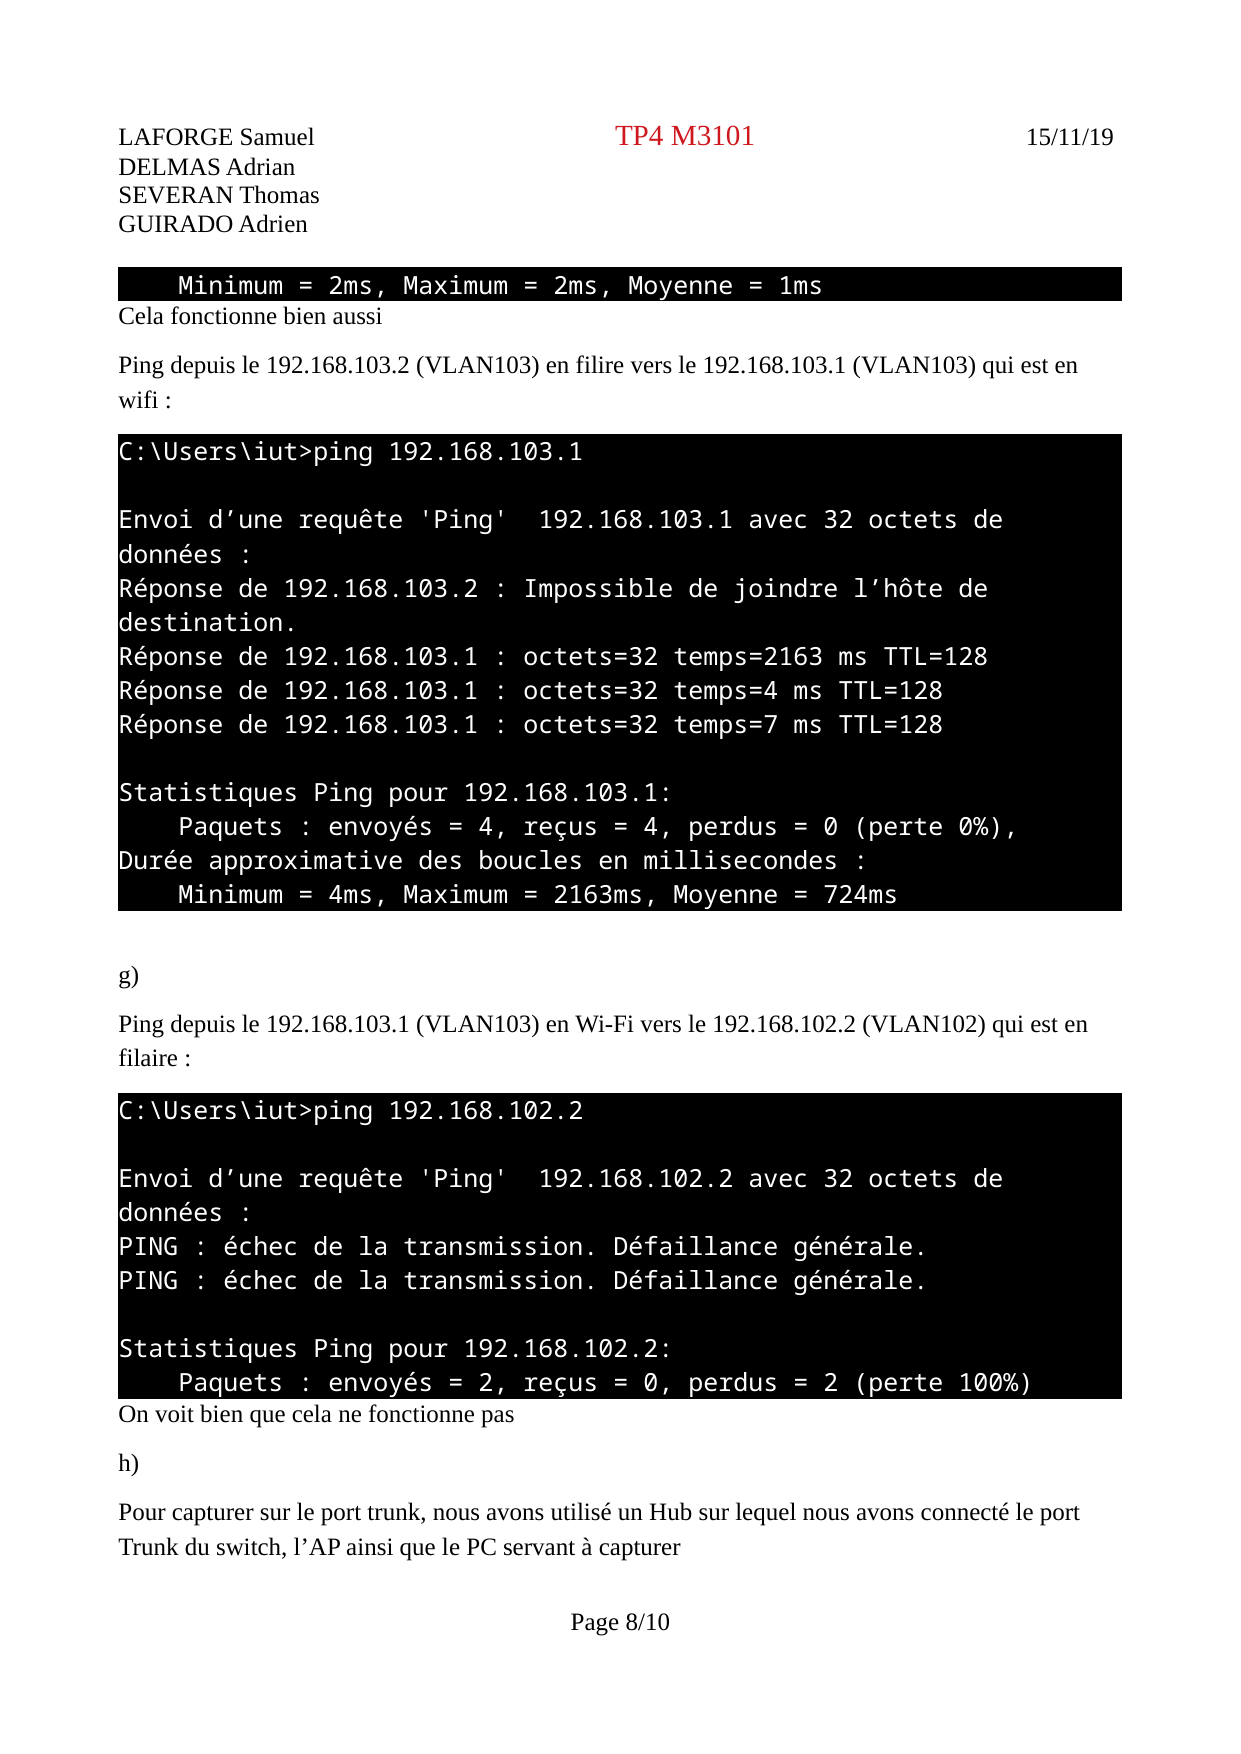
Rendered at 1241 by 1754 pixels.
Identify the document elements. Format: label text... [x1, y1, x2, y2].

text Paquets : envoyés = 4, reçus = 4, perdus = 0 (perte 0%), [118, 809, 1122, 843]
text Envoi d’une requête 'Ping' 192.168.102.2 avec 32 octets de données : [118, 1161, 1122, 1229]
text Réponse de 192.168.103.2 : Impossible de joindre l’hôte de destination. [118, 570, 1122, 638]
text Pour capturer sur le port trunk, nous avons utilisé un Hub sur lequel nous avons connecté le port Trunk du switch, l’AP ainsi que le PC servant à capturer [118, 1497, 1122, 1561]
text PING : échec de la transmission. Défaillance générale. [118, 1263, 1122, 1297]
text PING : échec de la transmission. Défaillance générale. [118, 1229, 1122, 1263]
text Minimum = 2ms, Maximum = 2ms, Moyenne = 1ms [118, 267, 1122, 301]
text Cela fonctionne bien aussi [118, 301, 1122, 330]
text Envoi d’une requête 'Ping' 192.168.103.1 avec 32 octets de données : [118, 502, 1122, 570]
text C:\Users\iut>ping 192.168.103.1 [118, 434, 1122, 468]
text Réponse de 192.168.103.1 : octets=32 temps=7 ms TTL=128 [118, 707, 1122, 741]
text Durée approximative des boucles en millisecondes : [118, 843, 1122, 877]
text Ping depuis le 192.168.103.2 (VLAN103) en filire vers le 192.168.103.1 (VLAN103) qui est en wifi : [118, 351, 1122, 414]
text Minimum = 4ms, Maximum = 2163ms, Moyenne = 724ms [118, 877, 1122, 911]
text Réponse de 192.168.103.1 : octets=32 temps=2163 ms TTL=128 [118, 638, 1122, 672]
text g) [118, 960, 1122, 989]
text Ping depuis le 192.168.103.1 (VLAN103) en Wi-Fi vers le 192.168.102.2 (VLAN102) qui est en filaire : [118, 1009, 1122, 1072]
text On voit bien que cela ne fonctionne pas [118, 1399, 1122, 1428]
text h) [118, 1448, 1122, 1477]
text Réponse de 192.168.103.1 : octets=32 temps=4 ms TTL=128 [118, 672, 1122, 707]
text Paquets : envoyés = 2, reçus = 0, perdus = 2 (perte 100%) [118, 1365, 1122, 1399]
text C:\Users\iut>ping 192.168.102.2 [118, 1093, 1122, 1127]
text Statistiques Ping pour 192.168.102.2: [118, 1331, 1122, 1365]
text Statistiques Ping pour 192.168.103.1: [118, 775, 1122, 809]
